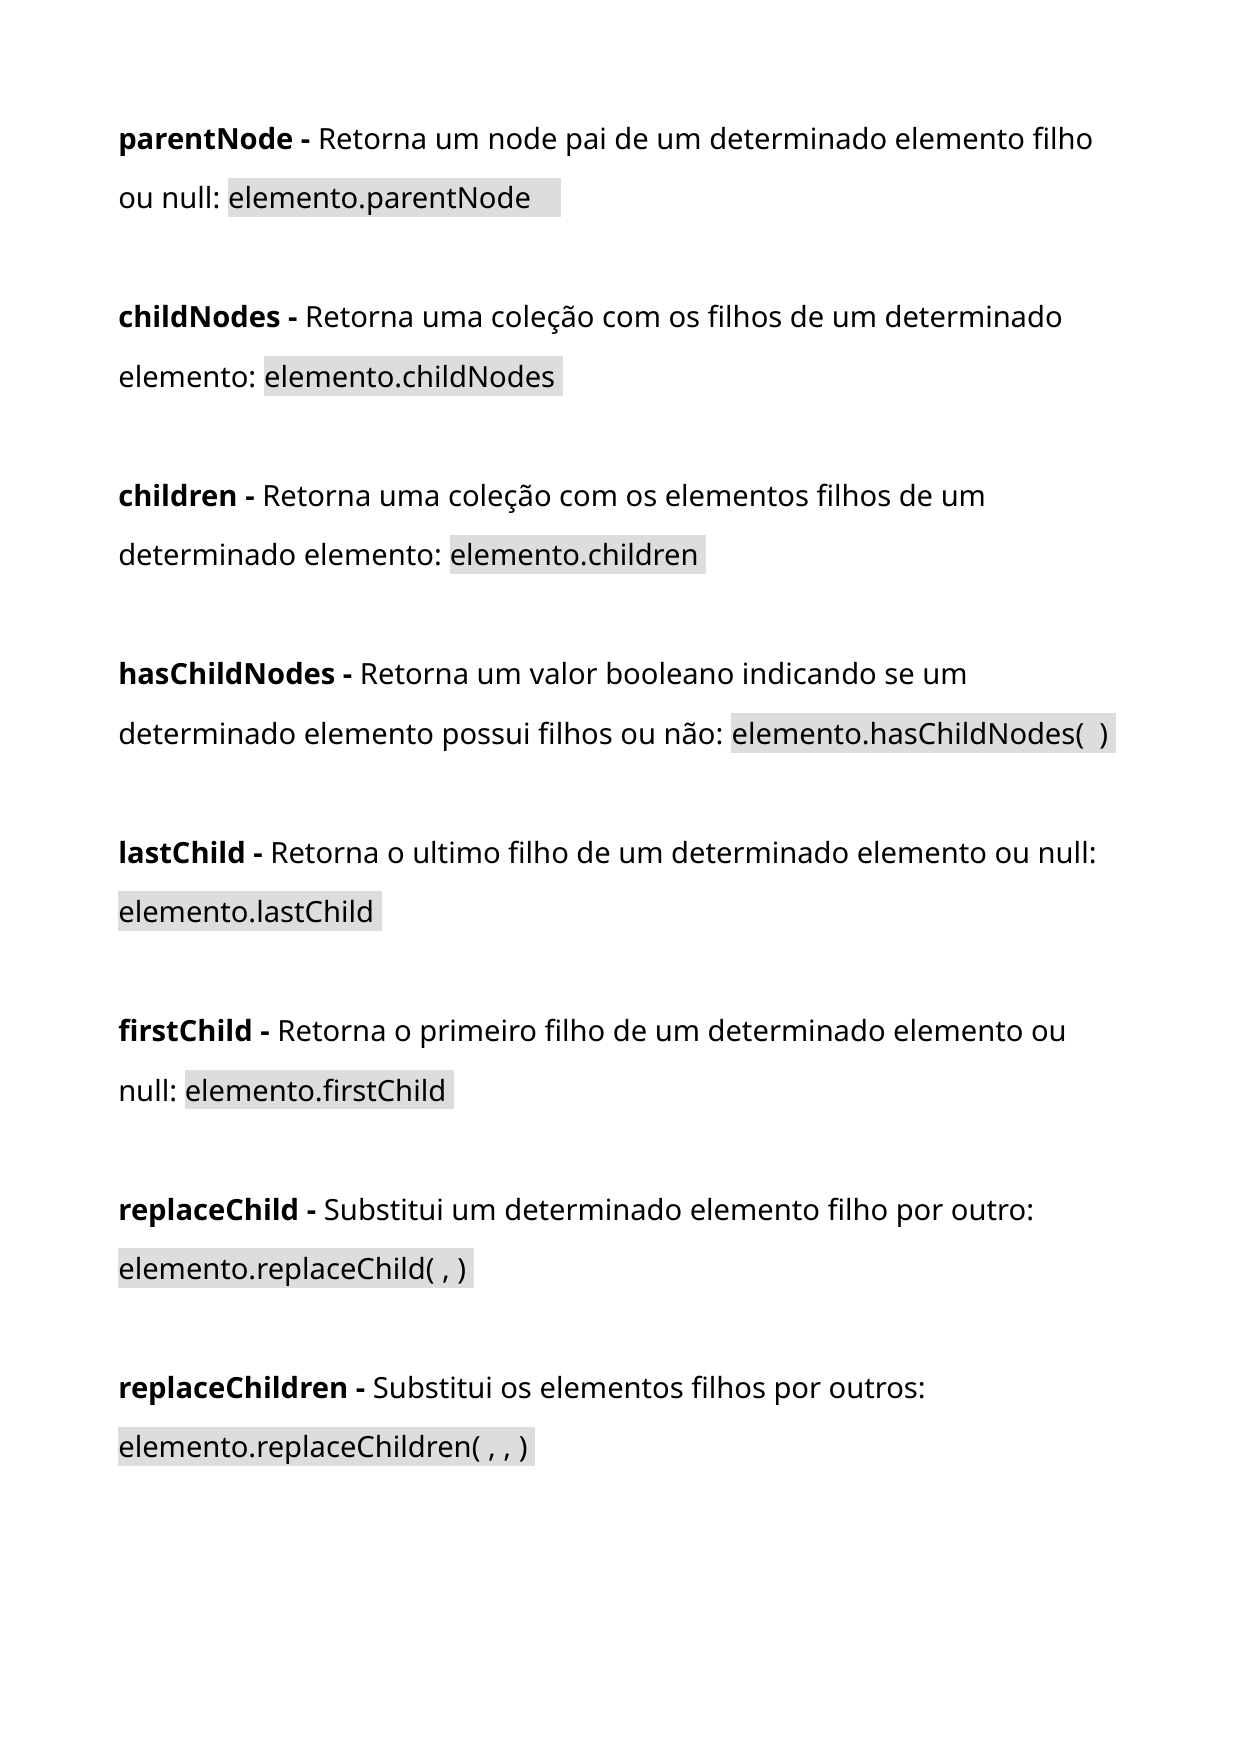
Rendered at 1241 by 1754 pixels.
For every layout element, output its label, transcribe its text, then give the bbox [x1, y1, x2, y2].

text parentNode - Retorna um node pai de um determinado elemento filho ou null: elemento.parentNode [118, 118, 1122, 217]
text replaceChild - Substitui um determinado elemento filho por outro: elemento.replaceChild( , ) [118, 1189, 1122, 1288]
text lastChild - Retorna o ultimo filho de um determinado elemento ou null: elemento.lastChild [118, 832, 1122, 931]
text children - Retorna uma coleção com os elementos filhos de um determinado elemento: elemento.children [118, 475, 1122, 574]
text replaceChildren - Substitui os elementos filhos por outros: elemento.replaceChildren( , , ) [118, 1367, 1122, 1466]
text hasChildNodes - Retorna um valor booleano indicando se um determinado elemento possui filhos ou não: elemento.hasChildNodes( ) [118, 653, 1122, 753]
text firstChild - Retorna o primeiro filho de um determinado elemento ou null: elemento.firstChild [118, 1010, 1122, 1109]
text childNodes - Retorna uma coleção com os filhos de um determinado elemento: elemento.childNodes [118, 297, 1122, 396]
